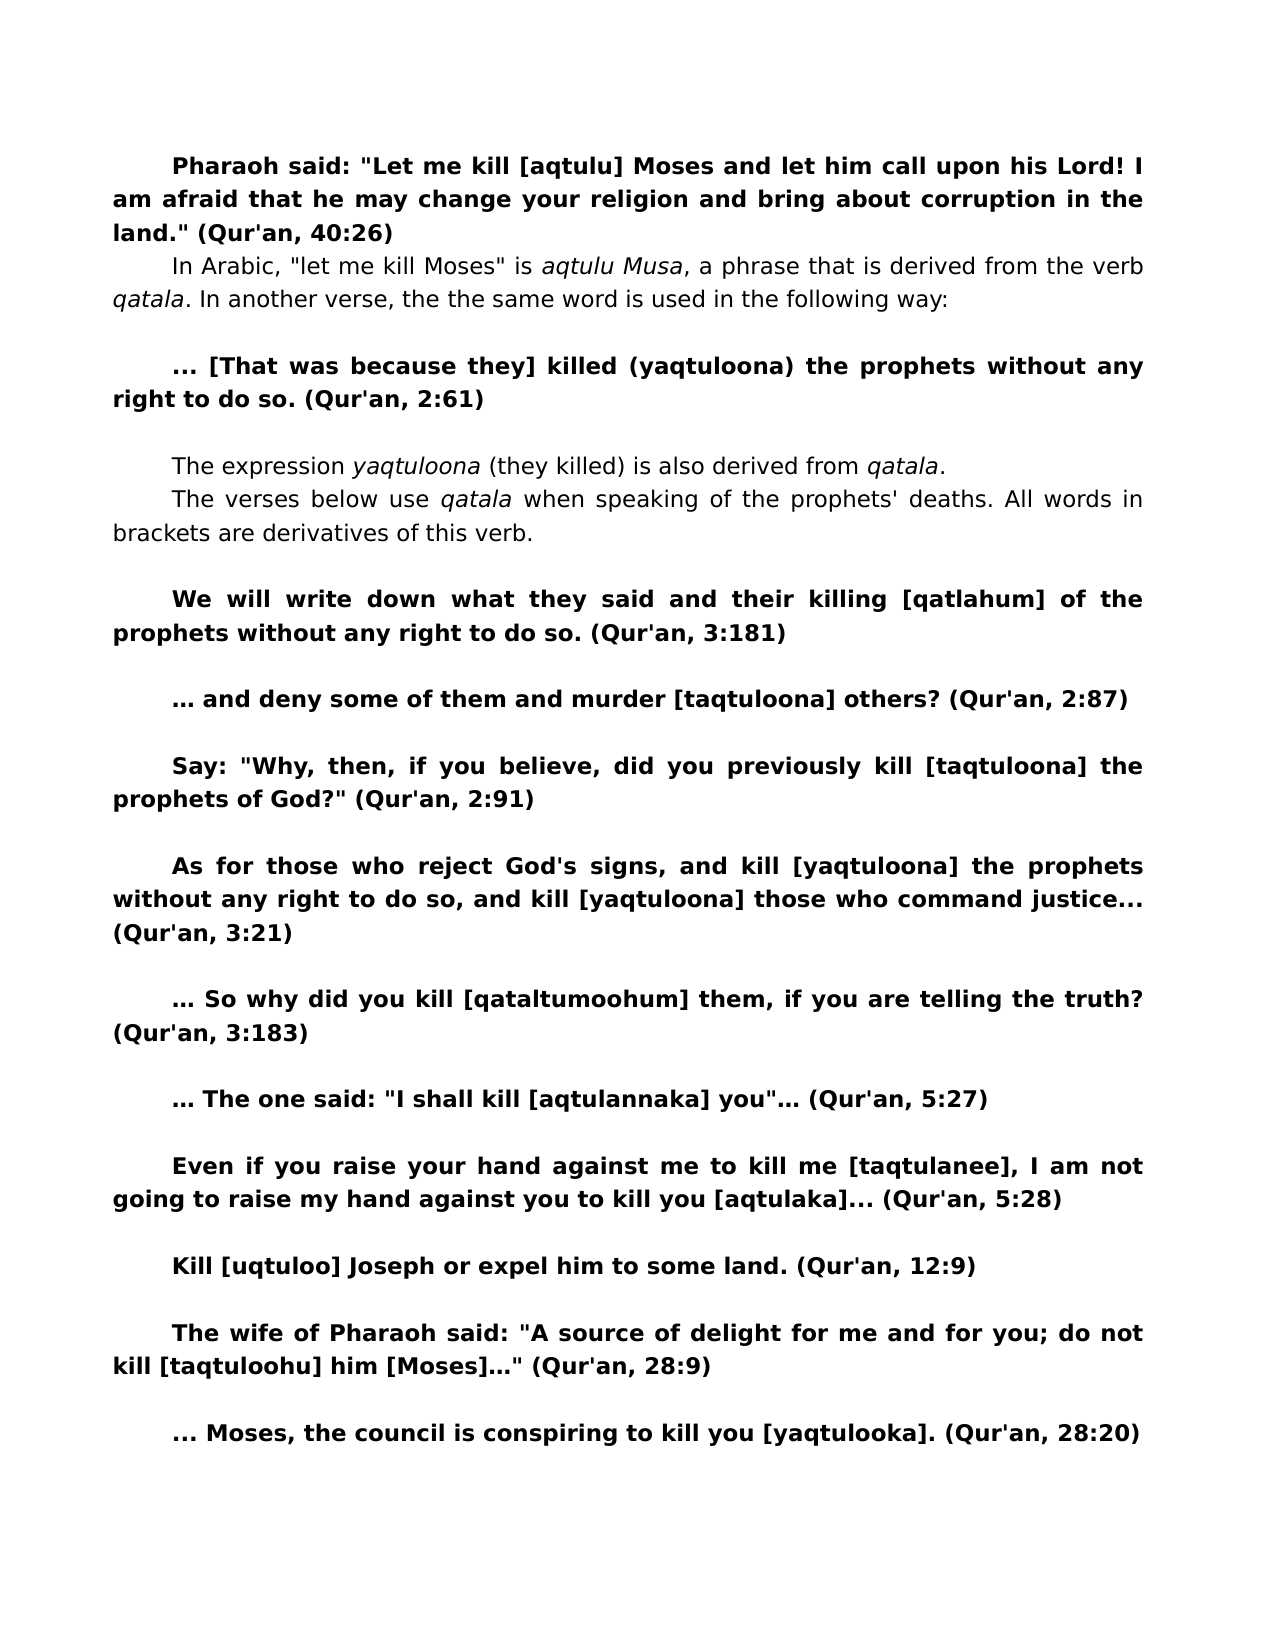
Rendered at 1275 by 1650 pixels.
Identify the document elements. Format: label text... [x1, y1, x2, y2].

text The wife of Pharaoh said: "A source of delight for me and for you; do not kill [taqtuloohu] him [Moses]…" (Qur'an, 28:9) [112, 1314, 1145, 1381]
text Even if you raise your hand against me to kill me [taqtulanee], I am not going to raise my hand against you to kill you [aqtulaka]... (Qur'an, 5:28) [112, 1148, 1145, 1214]
text We will write down what they said and their killing [qatlahum] of the prophets without any right to do so. (Qur'an, 3:181) [112, 581, 1145, 648]
text … and deny some of them and murder [taqtuloona] others? (Qur'an, 2:87) [112, 681, 1145, 714]
text ... [That was because they] killed (yaqtuloona) the prophets without any right to do so. (Qur'an, 2:61) [112, 348, 1145, 414]
text In Arabic, "let me kill Moses" is aqtulu Musa, a phrase that is derived from the verb qatala. In another verse, the the same word is used in the following way: [112, 248, 1145, 314]
text The expression yaqtuloona (they killed) is also derived from qatala. [112, 448, 1145, 481]
text The verses below use qatala when speaking of the prophets' deaths. All words in brackets are derivatives of this verb. [112, 481, 1145, 548]
text Pharaoh said: "Let me kill [aqtulu] Moses and let him call upon his Lord! I am afraid that he may change your religion and bring about corruption in the land." (Qur'an, 40:26) [112, 148, 1145, 248]
text Kill [uqtuloo] Joseph or expel him to some land. (Qur'an, 12:9) [112, 1248, 1145, 1281]
text Say: "Why, then, if you believe, did you previously kill [taqtuloona] the prophets of God?" (Qur'an, 2:91) [112, 748, 1145, 814]
text … So why did you kill [qataltumoohum] them, if you are telling the truth? (Qur'an, 3:183) [112, 981, 1145, 1048]
text As for those who reject God's signs, and kill [yaqtuloona] the prophets without any right to do so, and kill [yaqtuloona] those who command justice... (Qur'an, 3:21) [112, 848, 1145, 948]
text ... Moses, the council is conspiring to kill you [yaqtulooka]. (Qur'an, 28:20) [112, 1414, 1145, 1448]
text … The one said: "I shall kill [aqtulannaka] you"… (Qur'an, 5:27) [112, 1081, 1145, 1114]
